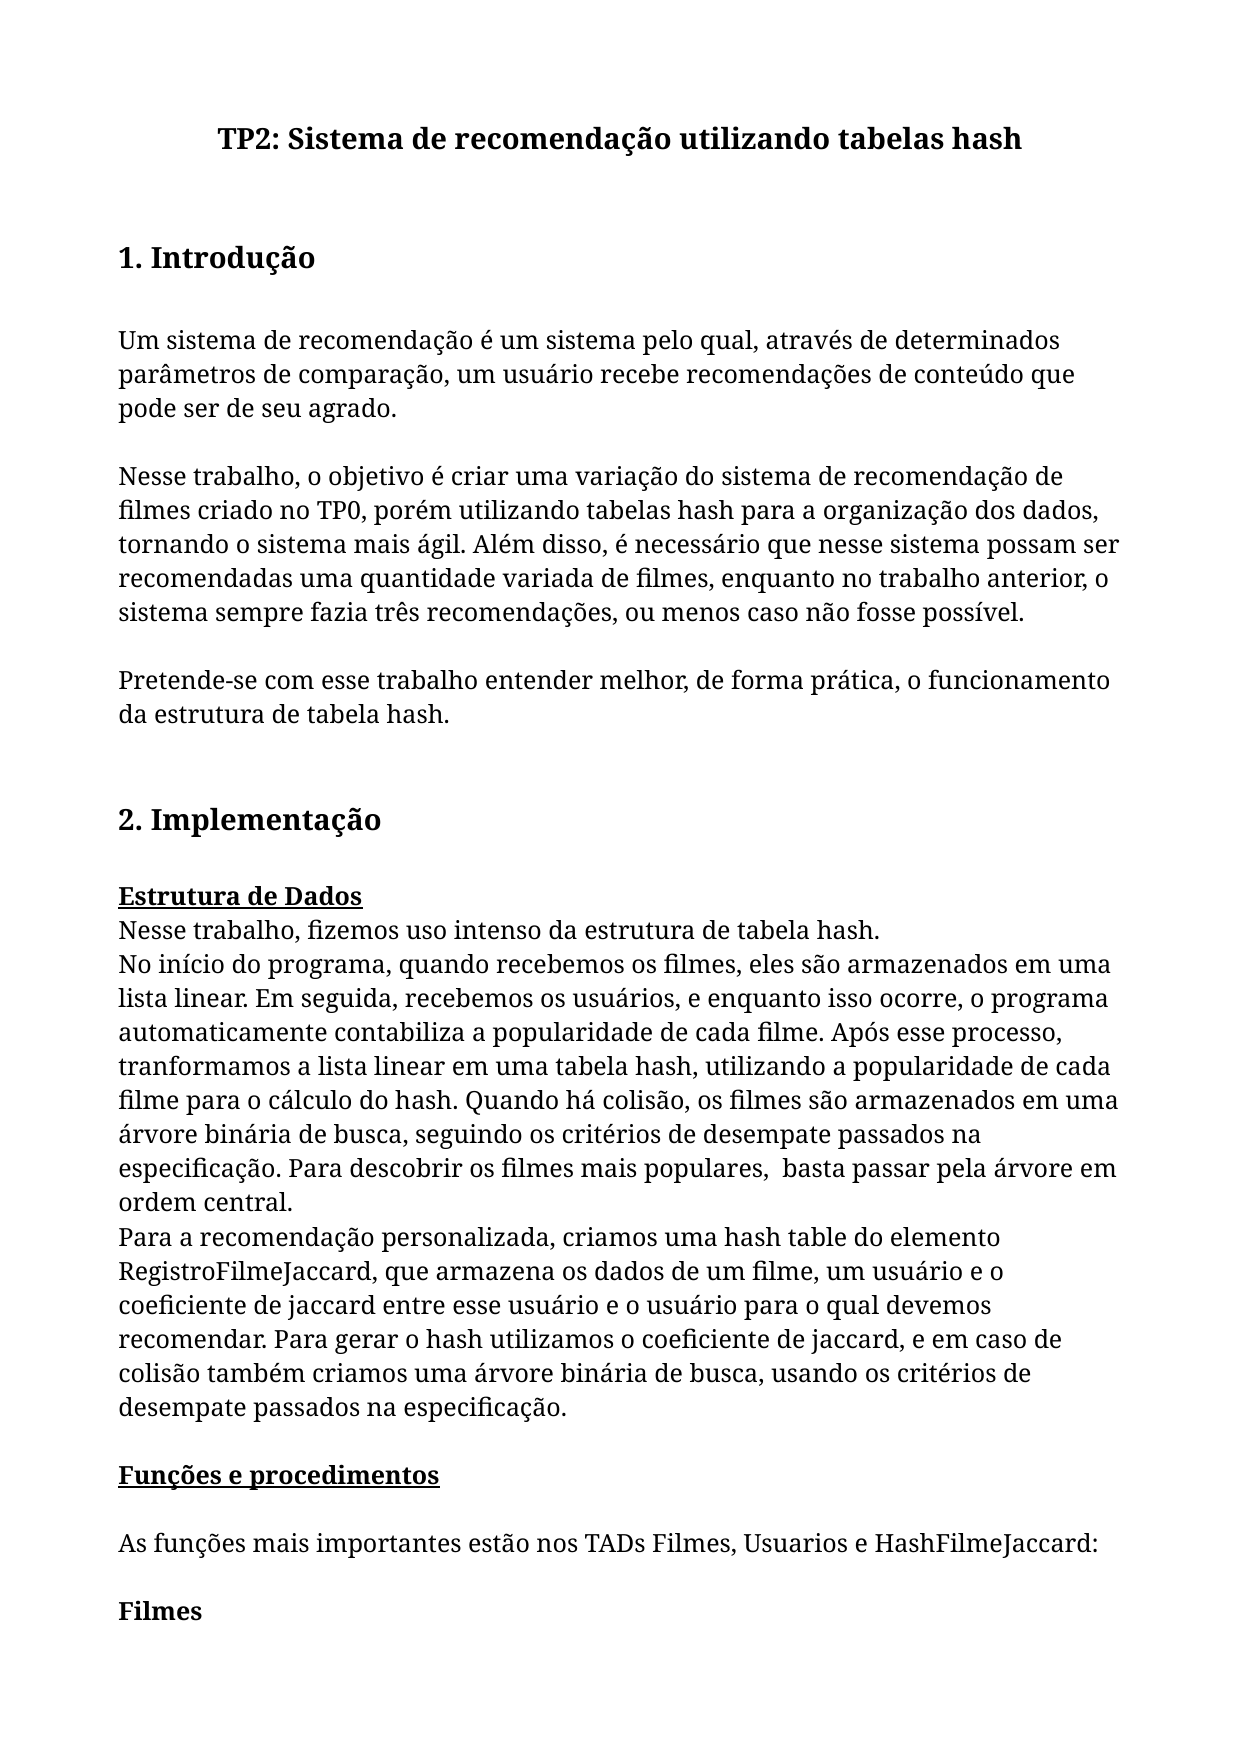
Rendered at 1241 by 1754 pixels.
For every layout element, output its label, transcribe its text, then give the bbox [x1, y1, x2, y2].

text Um sistema de recomendação é um sistema pelo qual, através de determinados parâmetros de comparação, um usuário recebe recomendações de conteúdo que pode ser de seu agrado. [118, 322, 1122, 424]
text Nesse trabalho, fizemos uso intenso da estrutura de tabela hash. [118, 913, 1122, 947]
text Para a recomendação personalizada, criamos uma hash table do elemento RegistroFilmeJaccard, que armazena os dados de um filme, um usuário e o coeficiente de jaccard entre esse usuário e o usuário para o qual devemos recomendar. Para gerar o hash utilizamos o coeficiente de jaccard, e em caso de colisão também criamos uma árvore binária de busca, usando os critérios de desempate passados na especificação. [118, 1219, 1122, 1423]
text Funções e procedimentos [118, 1458, 1122, 1492]
text 1. Introdução [118, 237, 1122, 277]
text Pretende-se com esse trabalho entender melhor, de forma prática, o funcionamento da estrutura de tabela hash. [118, 663, 1122, 731]
text TP2: Sistema de recomendação utilizando tabelas hash [118, 118, 1122, 158]
text Estrutura de Dados [118, 878, 1122, 913]
text No início do programa, quando recebemos os filmes, eles são armazenados em uma lista linear. Em seguida, recebemos os usuários, e enquanto isso ocorre, o programa automaticamente contabiliza a popularidade de cada filme. Após esse processo, tranformamos a lista linear em uma tabela hash, utilizando a popularidade de cada filme para o cálculo do hash. Quando há colisão, os filmes são armazenados em uma árvore binária de busca, seguindo os critérios de desempate passados na especificação. Para descobrir os filmes mais populares, basta passar pela árvore em ordem central. [118, 947, 1122, 1219]
text Nesse trabalho, o objetivo é criar uma variação do sistema de recomendação de filmes criado no TP0, porém utilizando tabelas hash para a organização dos dados, tornando o sistema mais ágil. Além disso, é necessário que nesse sistema possam ser recomendadas uma quantidade variada de filmes, enquanto no trabalho anterior, o sistema sempre fazia três recomendações, ou menos caso não fosse possível. [118, 458, 1122, 629]
text As funções mais importantes estão nos TADs Filmes, Usuarios e HashFilmeJaccard: [118, 1526, 1122, 1560]
text Filmes [118, 1594, 1122, 1628]
text 2. Implementação [118, 799, 1122, 839]
